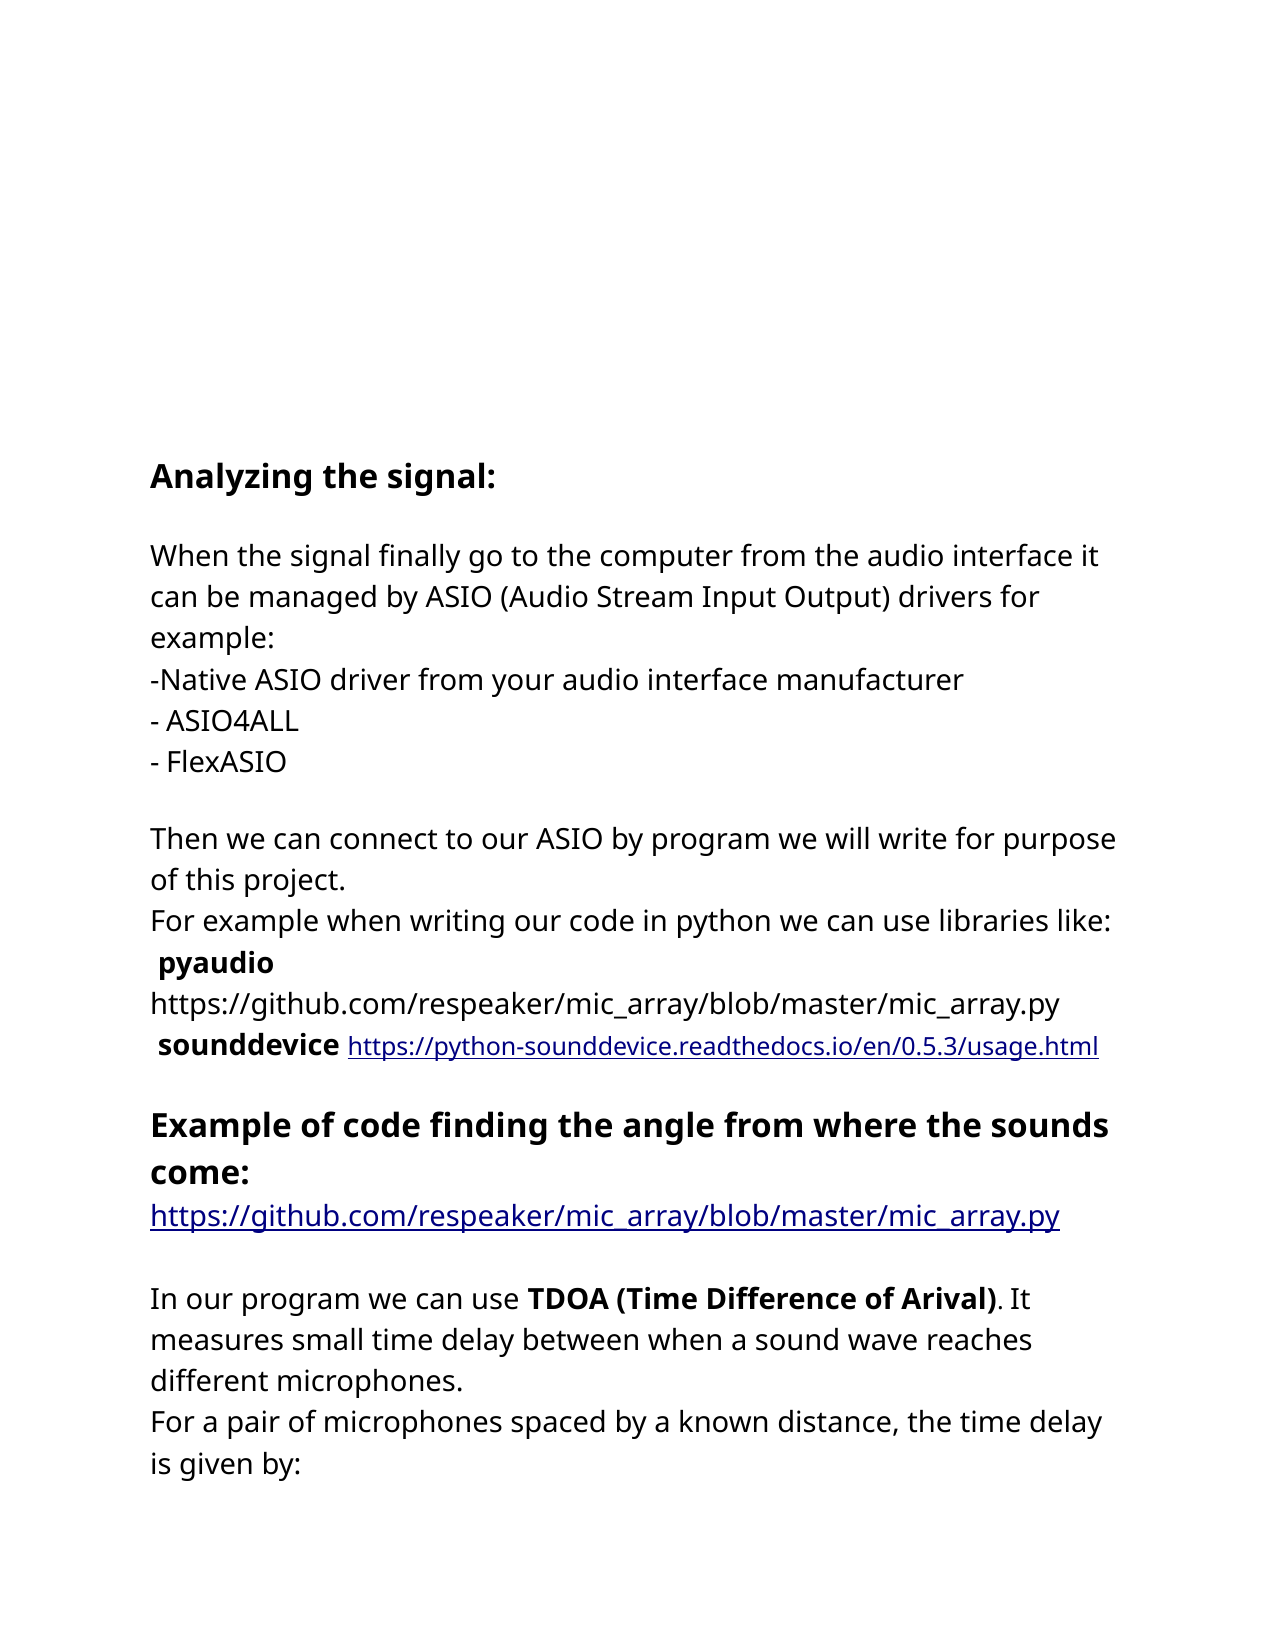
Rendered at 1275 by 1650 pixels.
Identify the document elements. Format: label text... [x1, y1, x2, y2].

text Analyzing the signal: When the signal finally go to the computer from the audio interface it can be managed by ASIO (Audio Stream Input Output) drivers for example: -Native ASIO driver from your audio interface manufacturer - ASIO4ALL - FlexASIO Then we can connect to our ASIO by program we will write for purpose of this project. For example when writing our code in python we can use libraries like: pyaudio https://github.com/respeaker/mic_array/blob/master/mic_array.py sounddevice https://python-sounddevice.readthedocs.io/en/0.5.3/usage.html Example of code finding the angle from where the sounds come: https://github.com/respeaker/mic_array/blob/master/mic_array.py In our program we can use TDOA (Time Difference of Arival). It measures small time delay between when a sound wave reaches different microphones. For a pair of microphones spaced by a known distance, the time delay is given by: [150, 453, 1125, 1483]
